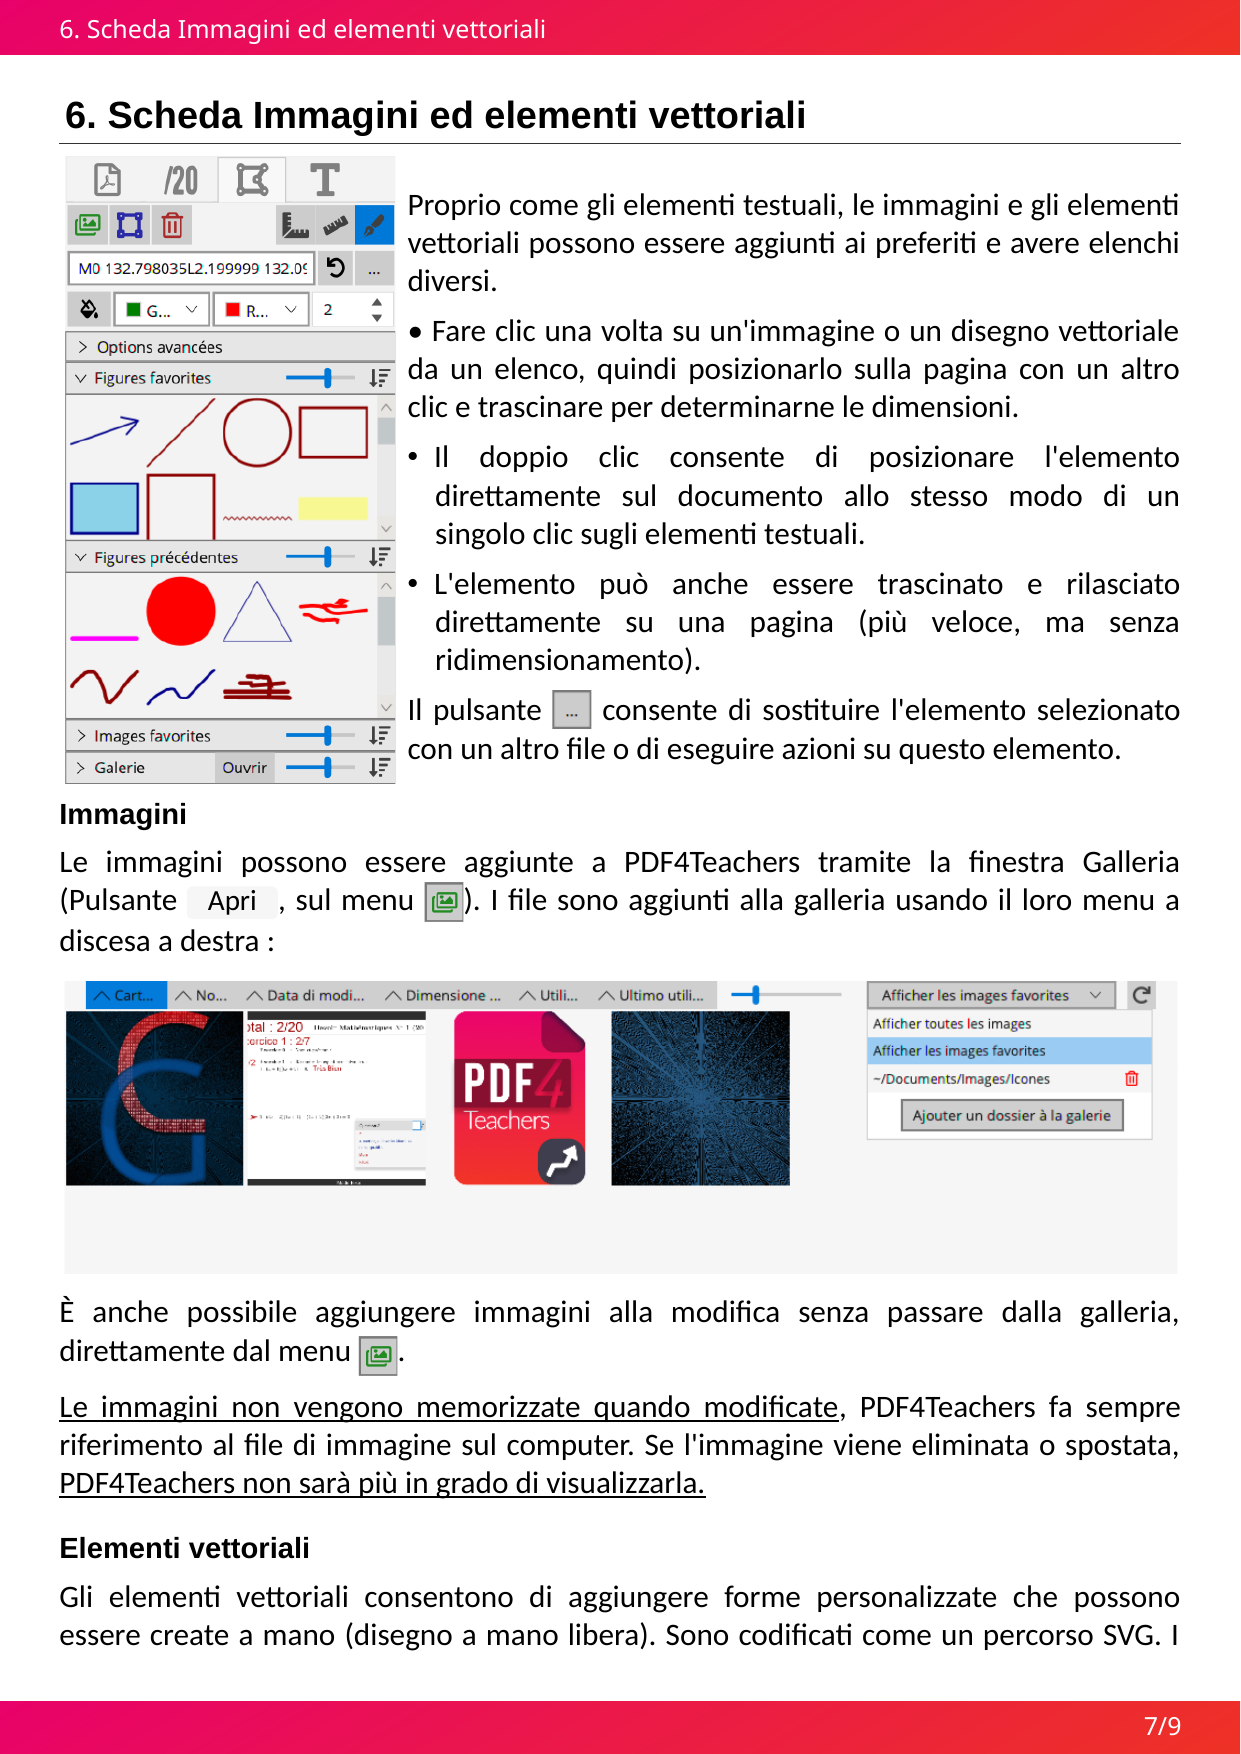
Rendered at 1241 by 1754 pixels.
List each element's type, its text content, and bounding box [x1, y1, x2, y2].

text Le immagini non vengono memorizzate quando modificate, PDF4Teachers fa sempre riferimento al file di immagine sul computer. Se l'immagine viene eliminata o spostata, PDF4Teachers non sarà più in grado di visualizzarla. [59, 1387, 1181, 1502]
text È anche possibile aggiungere immagini alla modifica senza passare dalla galleria, direttamente dal menu . [59, 966, 1181, 1375]
subtitle Scheda Immagini ed elementi vettoriali [59, 87, 1181, 143]
subtitle Elementi vettoriali [59, 1531, 1181, 1565]
text • Fare clic una volta su un'immagine o un disegno vettoriale da un elenco, quindi posizionarlo sulla pagina con un altro clic e trascinare per determinarne le dimensioni. [396, 311, 1181, 426]
list Il doppio clic consente di posizionare l'elemento direttamente sul documento allo stesso modo di un singolo clic sugli elementi testuali. [396, 438, 1181, 552]
picture [64, 981, 1178, 1274]
text Le immagini possono essere aggiunte a PDF4Teachers tramite la finestra Galleria (Pulsante , sul menu ). I file sono aggiunti alla galleria usando il loro menu a discesa a destra : [59, 842, 1181, 959]
list L'elemento può anche essere trascinato e rilasciato direttamente su una pagina (più veloce, ma senza ridimensionamento). [396, 564, 1181, 678]
subtitle Immagini [59, 797, 1181, 830]
text Gli elementi vettoriali consentono di aggiungere forme personalizzate che possono essere create a mano (disegno a mano libera). Sono codificati come un percorso SVG. I comandi di base sono per muoversi intorno alla figura, e per disegnare un segmento su un punto di coordinate <x>,<y>. Un continuo susseguirsi di comandi formano una curva. [59, 1577, 1181, 1653]
text Proprio come gli elementi testuali, le immagini e gli elementi vettoriali possono essere aggiunti ai preferiti e avere elenchi diversi. [396, 185, 1181, 299]
picture [358, 1336, 398, 1376]
text Il pulsante consente di sostituire l'elemento selezionato con un altro file o di eseguire azioni su questo elemento. [396, 690, 1181, 767]
picture [424, 882, 464, 922]
picture [552, 690, 592, 729]
picture [65, 156, 396, 784]
